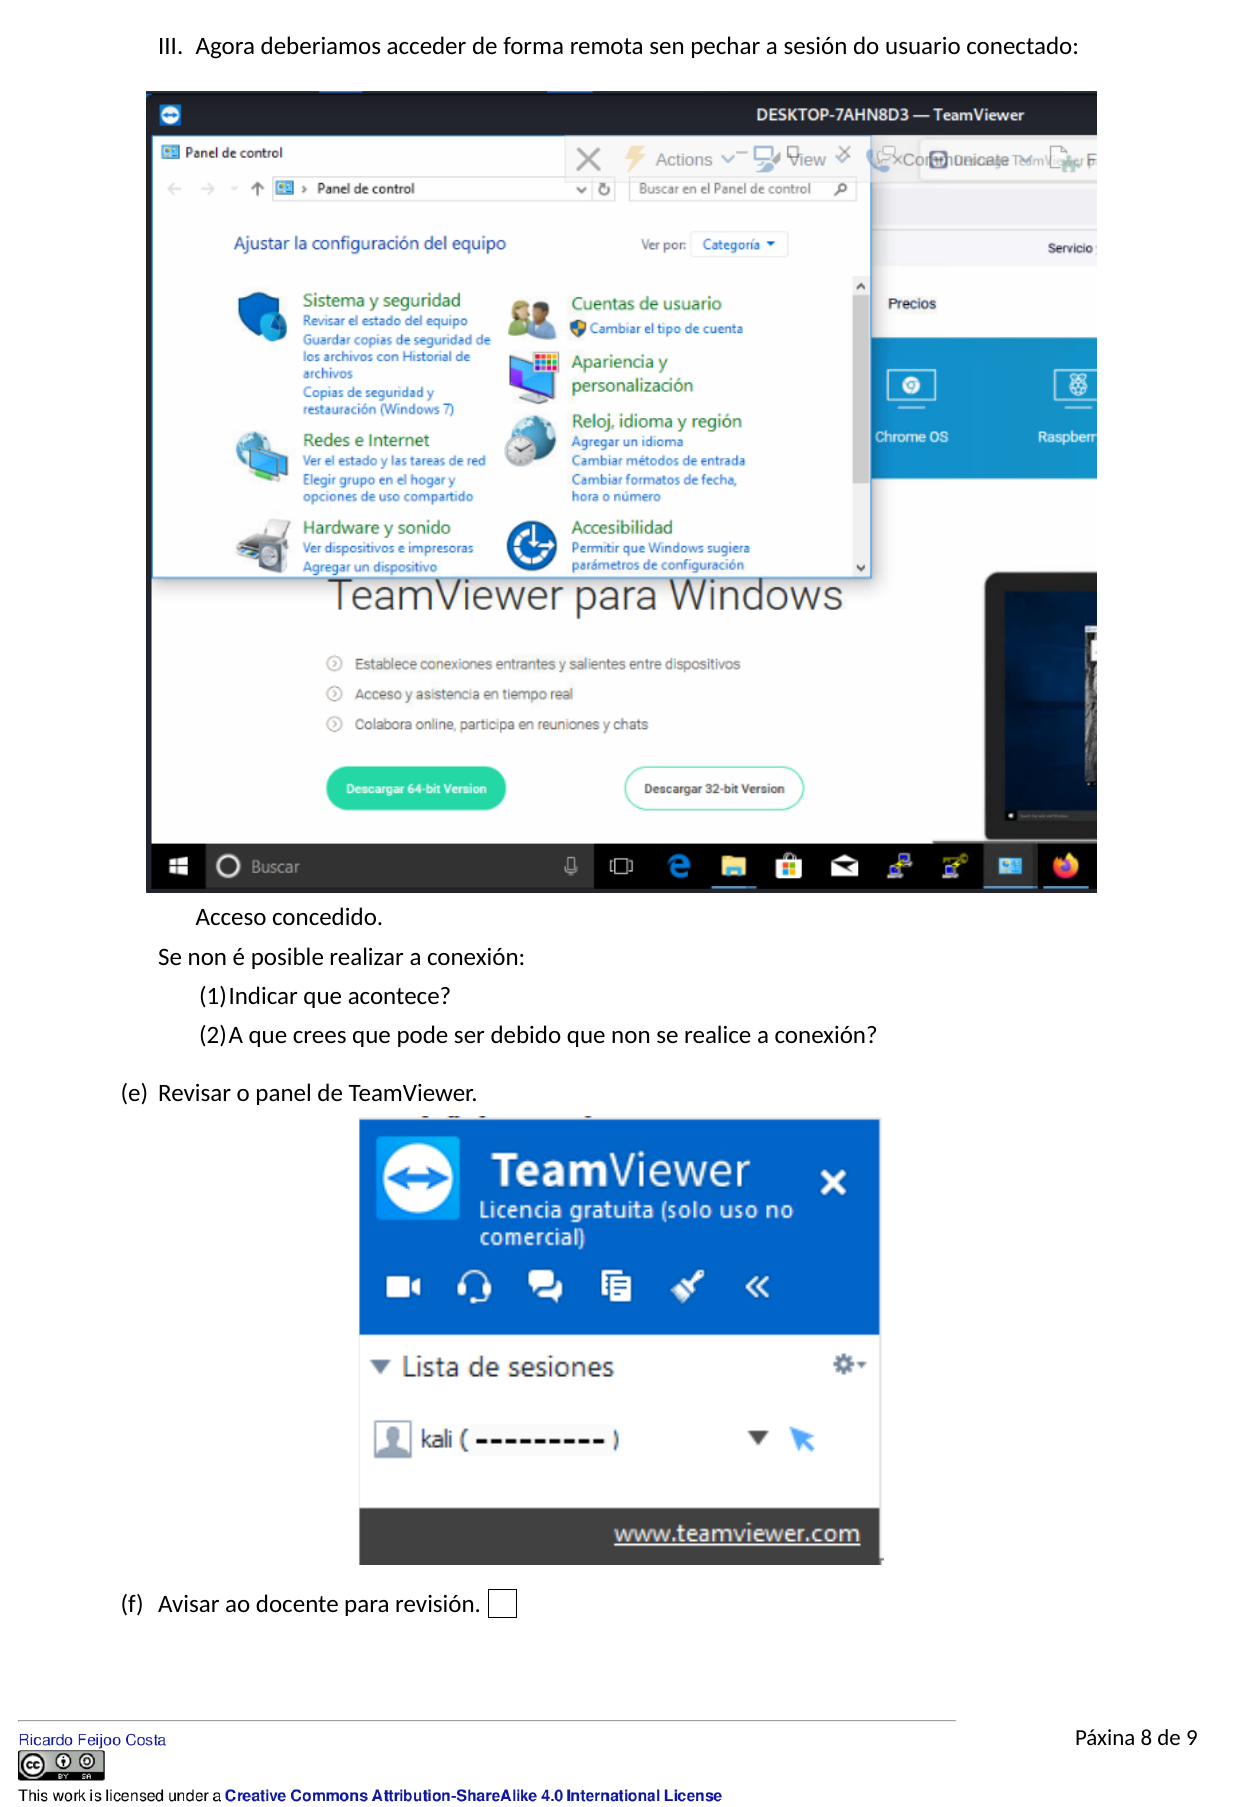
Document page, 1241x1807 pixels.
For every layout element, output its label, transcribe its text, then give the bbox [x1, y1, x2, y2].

list Revisar o panel de TeamViewer. [120, 1078, 1197, 1108]
list Agora deberiamos acceder de forma remota sen pechar a sesión do usuario conectado: [158, 30, 1197, 60]
list A que crees que pode ser debido que non se realice a conexión? [199, 1019, 1197, 1050]
list Se non é posible realizar a conexión: [120, 941, 1197, 971]
picture [358, 1116, 884, 1565]
picture [8, 1715, 957, 1806]
picture [146, 91, 1097, 893]
list Indicar que acontece? [199, 980, 1197, 1011]
list Acceso concedido. [158, 69, 1197, 932]
list Avisar ao docente para revisión. [120, 1588, 1197, 1619]
